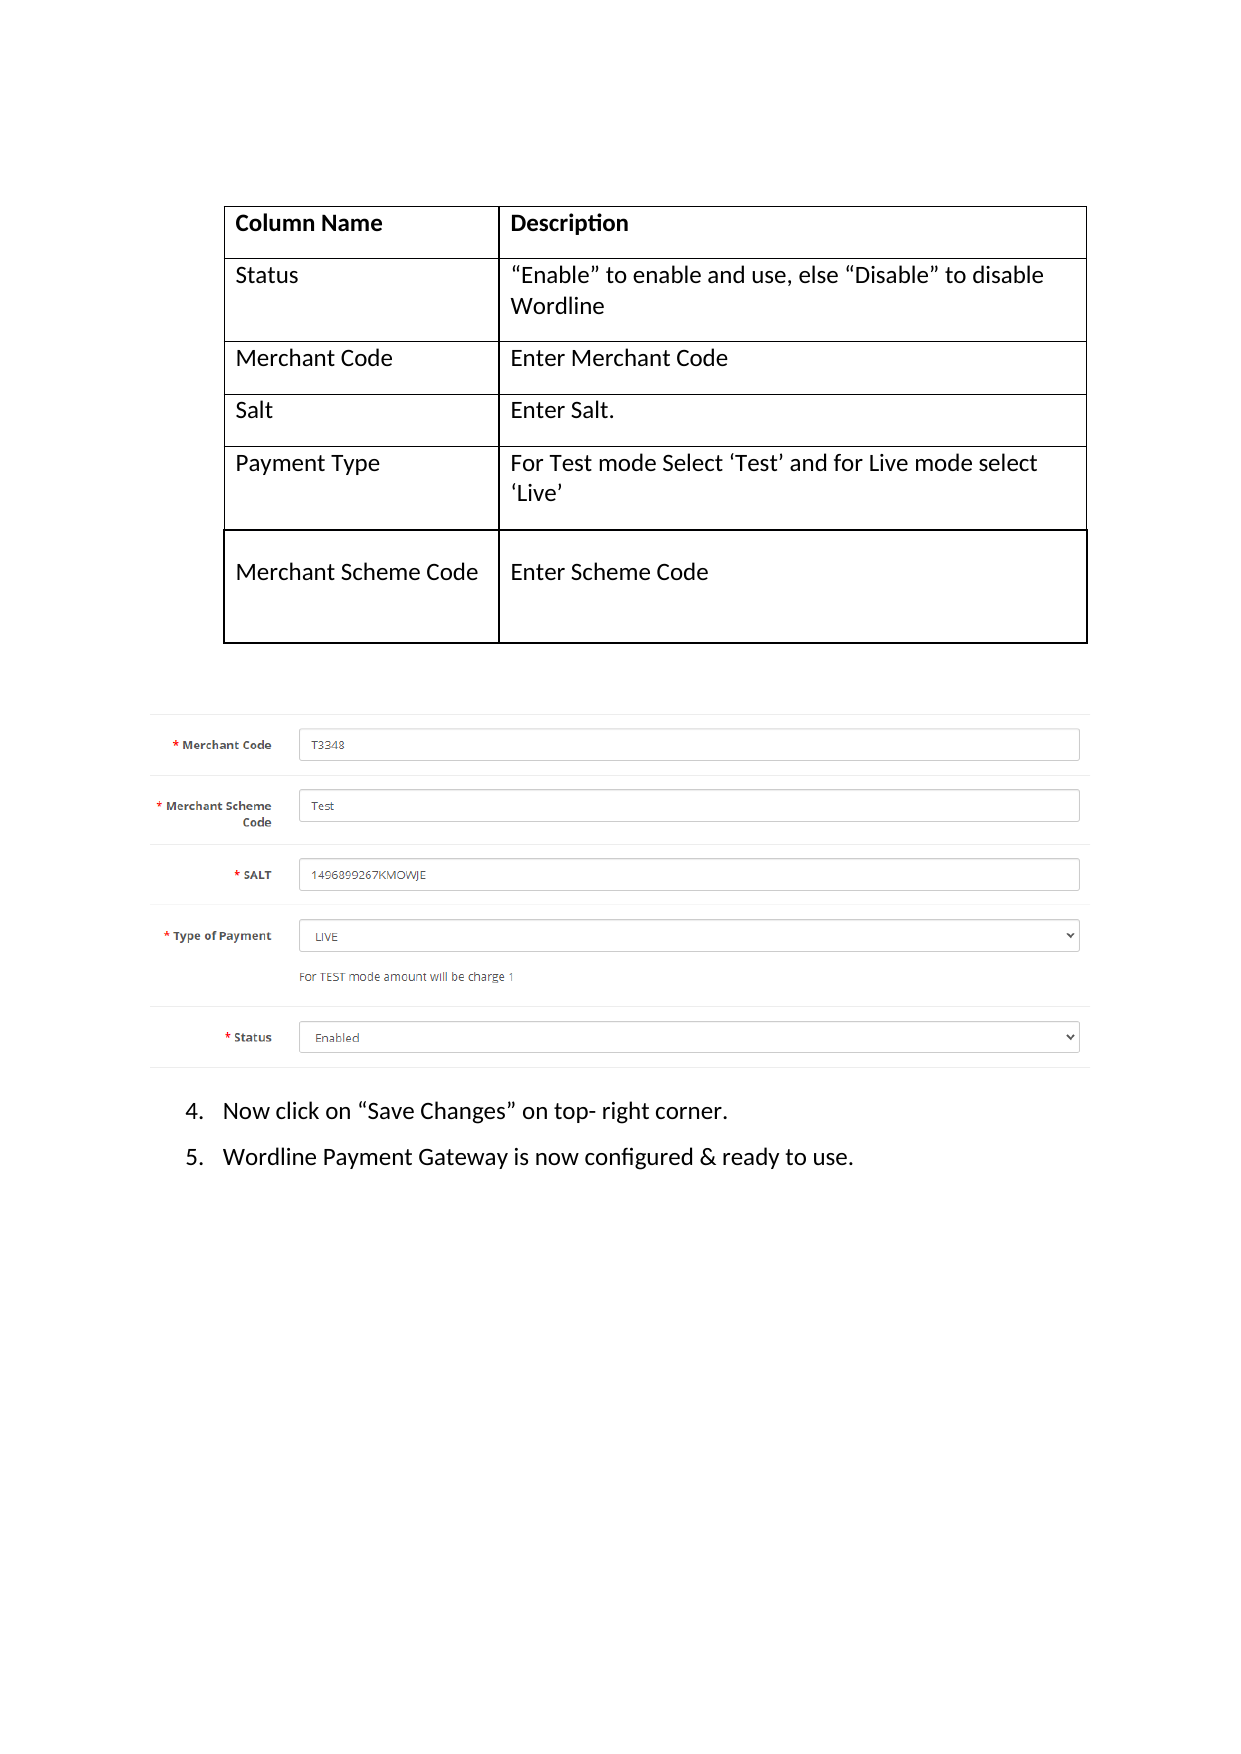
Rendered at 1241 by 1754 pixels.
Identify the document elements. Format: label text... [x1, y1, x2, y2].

table_cell Enter Merchant Code [500, 342, 1086, 393]
table_cell Payment Type [225, 447, 498, 529]
list Now click on “Save Changes” on top- right corner. [185, 1095, 1090, 1126]
table_cell For Test mode Select ‘Test’ and for Live mode select ‘Live’ [500, 447, 1086, 529]
table_header Description [500, 207, 1086, 258]
table_cell Merchant Code [225, 342, 498, 393]
picture [150, 700, 1091, 1071]
table_cell Enter Scheme Code [500, 531, 1086, 642]
table_cell Status [225, 259, 498, 341]
table_header Column Name [225, 207, 498, 258]
table_cell “Enable” to enable and use, else “Disable” to disable Wordline [500, 259, 1086, 341]
table_cell Enter Salt. [500, 395, 1086, 446]
list Wordline Payment Gateway is now configured & ready to use. [185, 1142, 1090, 1172]
table_cell Merchant Scheme Code [225, 531, 498, 642]
table_cell Salt [225, 395, 498, 446]
